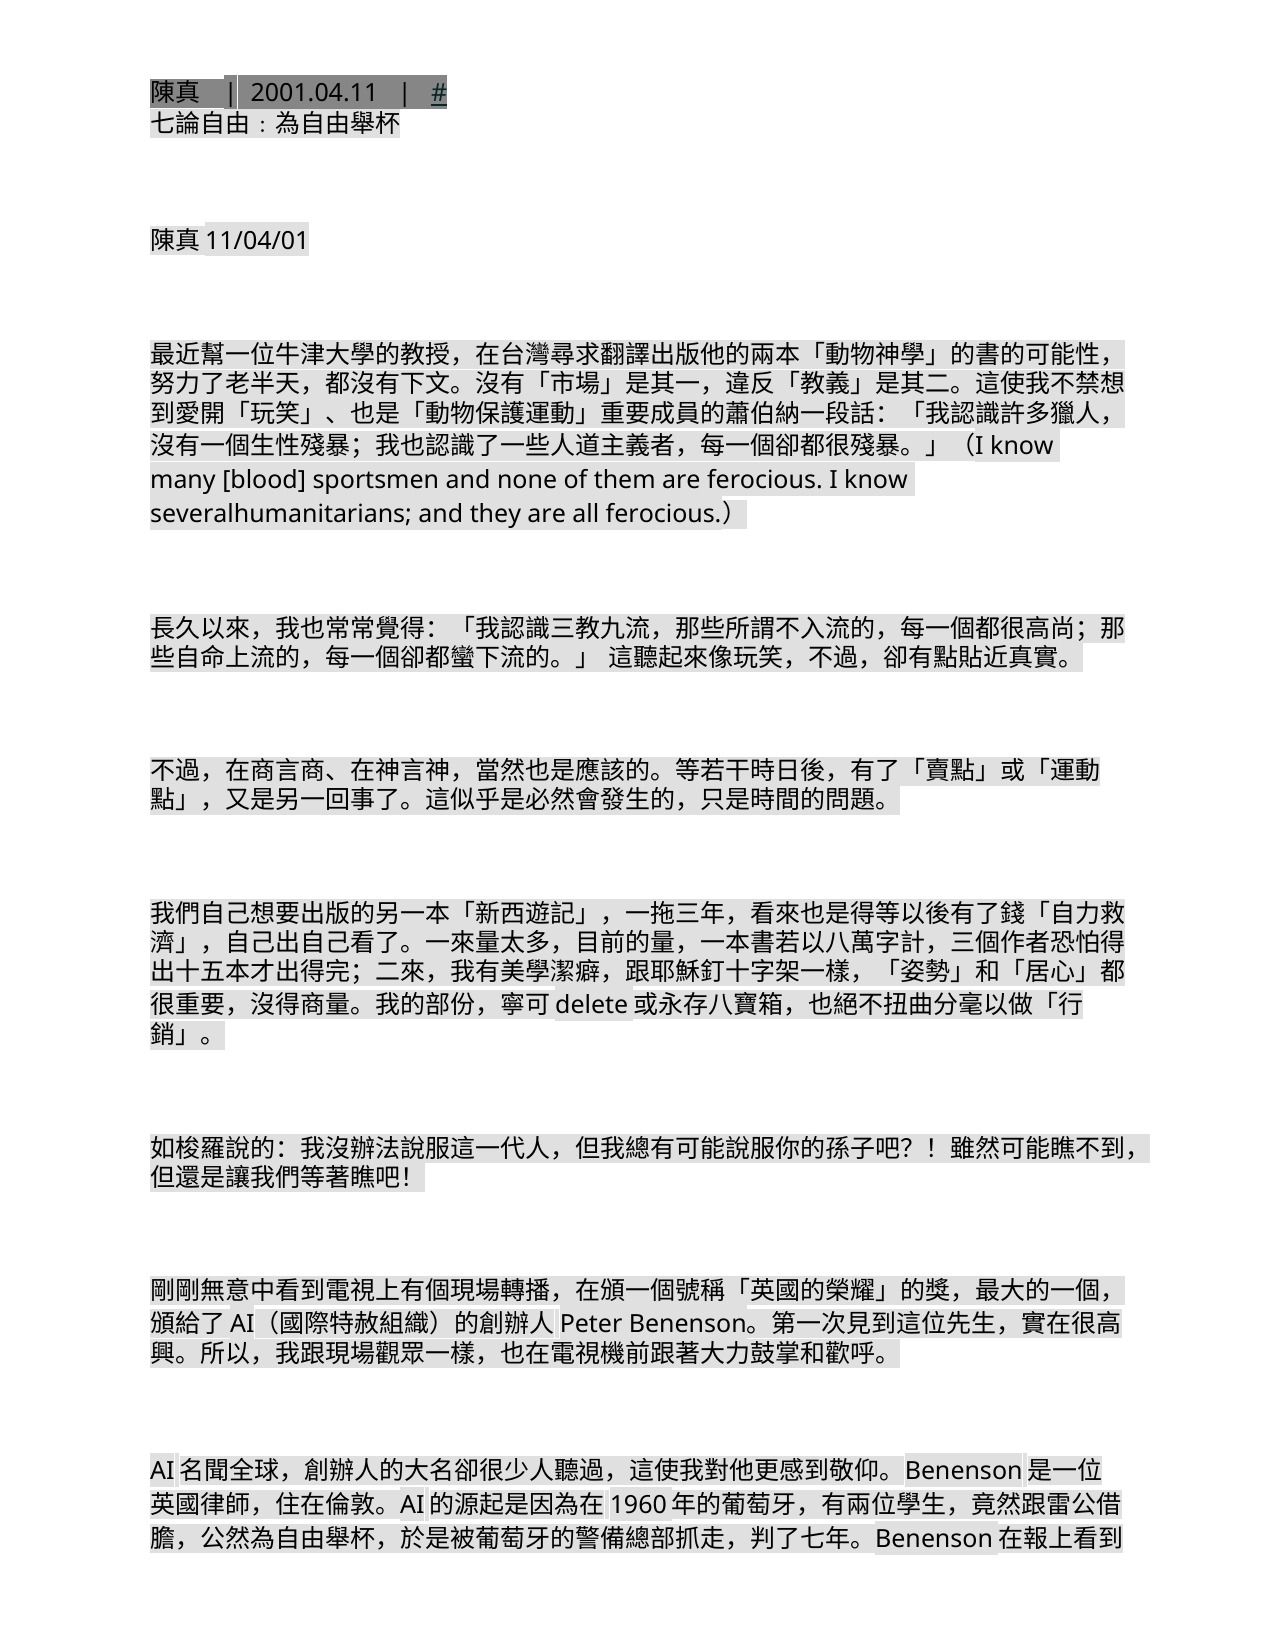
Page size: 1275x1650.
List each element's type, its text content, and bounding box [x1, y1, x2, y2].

text 陳真 | 2001.04.11 | # [150, 75, 1125, 109]
text 陳真11/04/01 [150, 222, 1125, 256]
text 七論自由﹕為自由舉杯 [150, 109, 1125, 138]
text 我們自己想要出版的另一本「新西遊記」，一拖三年，看來也是得等以後有了錢「自力救濟」，自己出自己看了。一來量太多，目前的量，一本書若以八萬字計，三個作者恐怕得出十五本才出得完；二來，我有美學潔癖，跟耶穌釘十字架一樣，「姿勢」和「居心」都很重要，沒得商量。我的部份，寧可delete或永存八寶箱，也絕不扭曲分毫以做「行銷」。 [150, 899, 1125, 1050]
text 長久以來，我也常常覺得：「我認識三教九流，那些所謂不入流的，每一個都很高尚；那些自命上流的，每一個卻都蠻下流的。」 這聽起來像玩笑，不過，卻有點貼近真實。 [150, 614, 1125, 672]
text 不過，在商言商、在神言神，當然也是應該的。等若干時日後，有了「賣點」或「運動點」，又是另一回事了。這似乎是必然會發生的，只是時間的問題。 [150, 757, 1125, 815]
text 如梭羅說的：我沒辦法說服這一代人，但我總有可能說服你的孫子吧？！雖然可能瞧不到，但還是讓我們等著瞧吧！ [150, 1134, 1125, 1192]
text 剛剛無意中看到電視上有個現場轉播，在頒一個號稱「英國的榮耀」的獎，最大的一個，頒給了AI（國際特赦組織）的創辦人Peter Benenson。第一次見到這位先生，實在很高興。所以，我跟現場觀眾一樣，也在電視機前跟著大力鼓掌和歡呼。 [150, 1276, 1125, 1368]
text AI名聞全球，創辦人的大名卻很少人聽過，這使我對他更感到敬仰。Benenson是一位英國律師，住在倫敦。AI的源起是因為在1960年的葡萄牙，有兩位學生，竟然跟雷公借膽，公然為自由舉杯，於是被葡萄牙的警備總部抓走，判了七年。Benenson在報上看到 [150, 1453, 1125, 1555]
text 最近幫一位牛津大學的教授，在台灣尋求翻譯出版他的兩本「動物神學」的書的可能性，努力了老半天，都沒有下文。沒有「市場」是其一，違反「教義」是其二。這使我不禁想到愛開「玩笑」、也是「動物保護運動」重要成員的蕭伯納一段話：「我認識許多獵人，沒有一個生性殘暴；我也認識了一些人道主義者，每一個卻都很殘暴。」（I know many [blood] sportsmen and none of them are ferocious. I know severalhumanitarians; and they are all ferocious.） [150, 340, 1125, 530]
